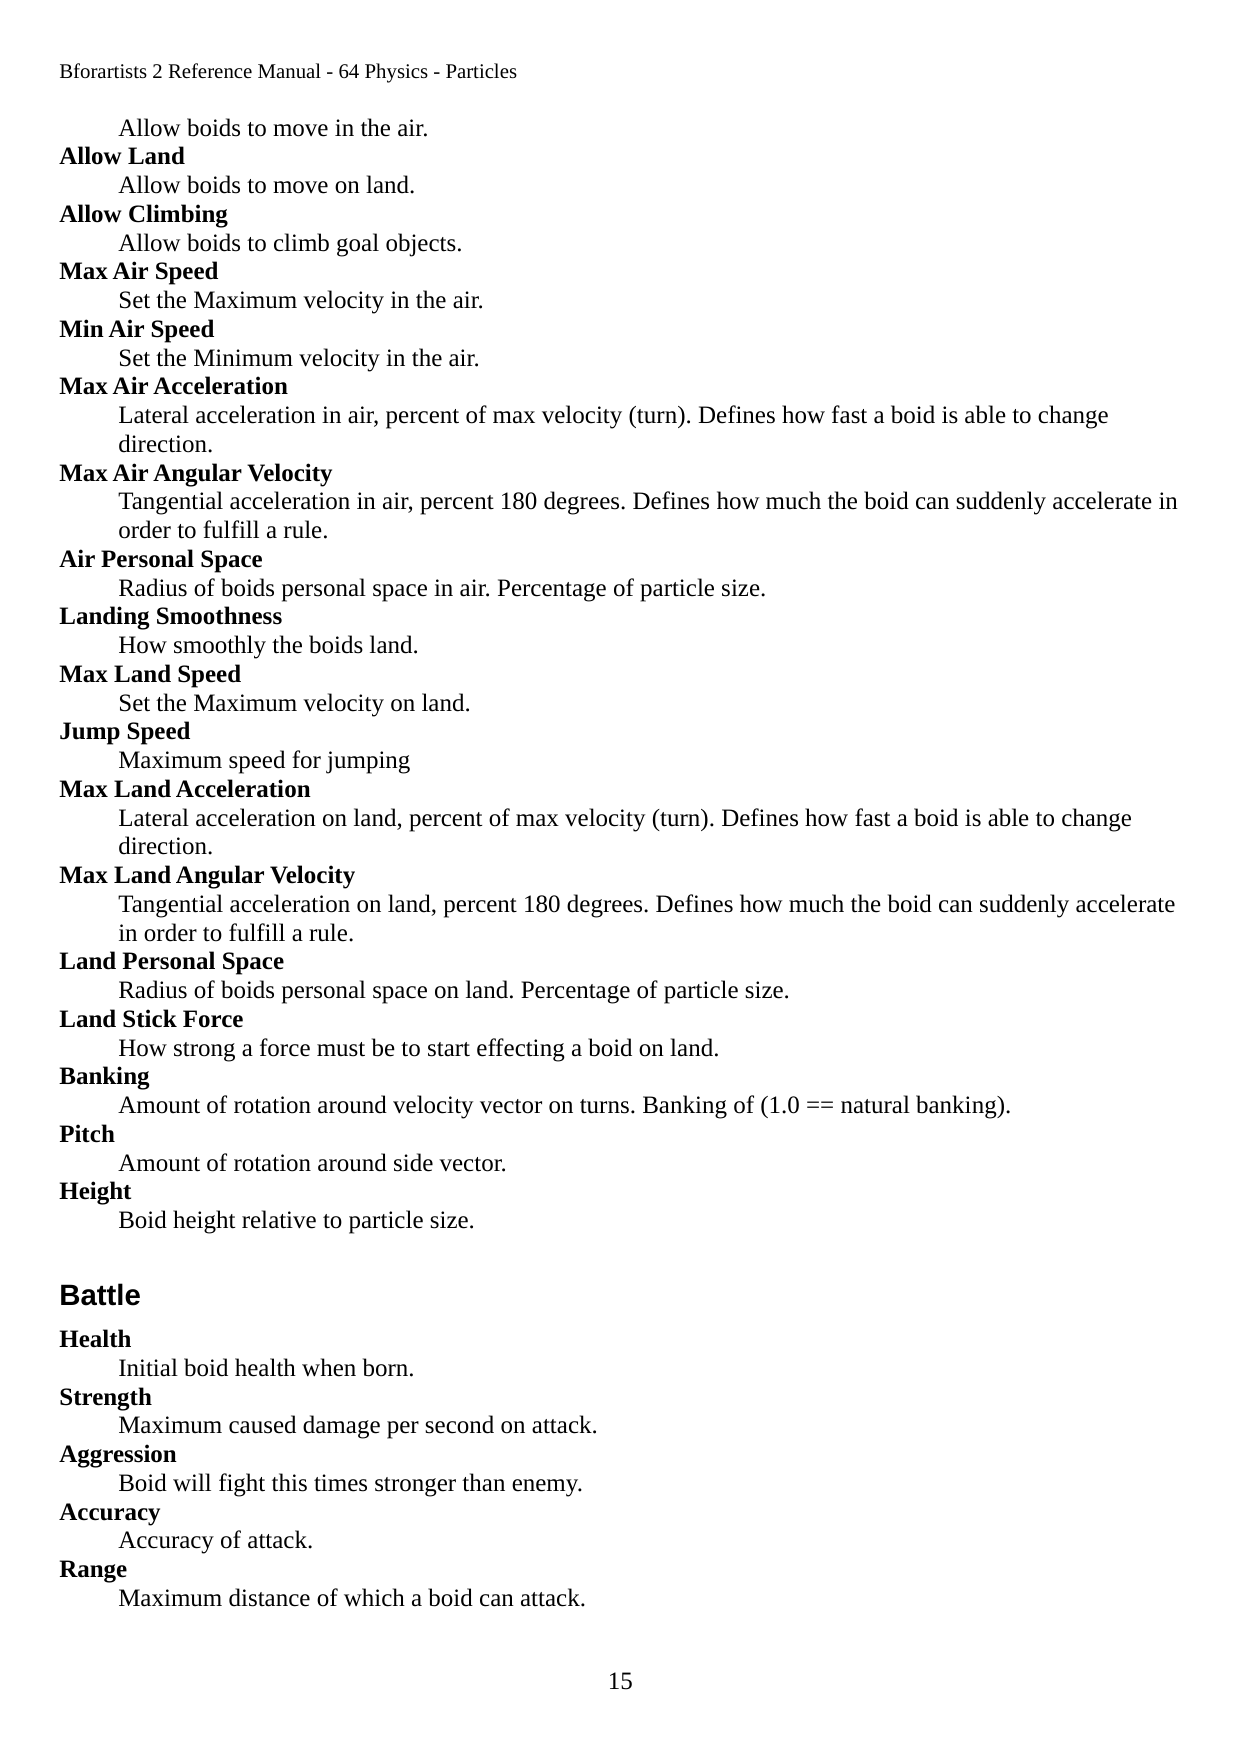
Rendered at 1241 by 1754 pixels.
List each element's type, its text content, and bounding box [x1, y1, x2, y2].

subtitle Allow Climbing [59, 199, 1181, 228]
list Amount of rotation around side vector. [118, 1148, 1181, 1176]
subtitle Height [59, 1176, 1181, 1205]
subtitle Land Stick Force [59, 1004, 1181, 1033]
subtitle Max Air Acceleration [59, 371, 1181, 400]
subtitle Landing Smoothness [59, 601, 1181, 630]
list Initial boid health when born. [118, 1353, 1181, 1382]
list Lateral acceleration on land, percent of max velocity (turn). Defines how fast a boid is able to change direction. [118, 803, 1181, 860]
subtitle Pitch [59, 1119, 1181, 1148]
list Maximum speed for jumping [118, 745, 1181, 774]
list Allow boids to move in the air. [118, 113, 1181, 141]
subtitle Max Land Speed [59, 659, 1181, 688]
list Amount of rotation around velocity vector on turns. Banking of (1.0 == natural banking). [118, 1090, 1181, 1119]
list Boid will fight this times stronger than enemy. [118, 1468, 1181, 1497]
list Maximum distance of which a boid can attack. [118, 1583, 1181, 1612]
subtitle Banking [59, 1061, 1181, 1090]
list How smoothly the boids land. [118, 630, 1181, 659]
subtitle Aggression [59, 1439, 1181, 1468]
list Set the Maximum velocity on land. [118, 688, 1181, 716]
list Tangential acceleration on land, percent 180 degrees. Defines how much the boid can suddenly accelerate in order to fulfill a rule. [118, 889, 1181, 946]
subtitle Strength [59, 1382, 1181, 1410]
subtitle Max Land Angular Velocity [59, 860, 1181, 889]
subtitle Accuracy [59, 1497, 1181, 1525]
list Lateral acceleration in air, percent of max velocity (turn). Defines how fast a boid is able to change direction. [118, 400, 1181, 458]
subtitle Max Air Angular Velocity [59, 458, 1181, 486]
subtitle Range [59, 1554, 1181, 1583]
list How strong a force must be to start effecting a boid on land. [118, 1033, 1181, 1061]
subtitle Land Personal Space [59, 946, 1181, 975]
subtitle Max Land Acceleration [59, 774, 1181, 803]
subtitle Health [59, 1324, 1181, 1353]
subtitle Jump Speed [59, 716, 1181, 745]
list Radius of boids personal space on land. Percentage of particle size. [118, 975, 1181, 1004]
subtitle Battle [59, 1278, 1181, 1312]
subtitle Air Personal Space [59, 544, 1181, 573]
list Boid height relative to particle size. [118, 1205, 1181, 1234]
list Accuracy of attack. [118, 1525, 1181, 1554]
list Set the Minimum velocity in the air. [118, 343, 1181, 371]
subtitle Max Air Speed [59, 256, 1181, 285]
list Allow boids to climb goal objects. [118, 228, 1181, 256]
list Tangential acceleration in air, percent 180 degrees. Defines how much the boid can suddenly accelerate in order to fulfill a rule. [118, 486, 1181, 544]
list Set the Maximum velocity in the air. [118, 285, 1181, 314]
list Radius of boids personal space in air. Percentage of particle size. [118, 573, 1181, 601]
subtitle Allow Land [59, 141, 1181, 170]
subtitle Min Air Speed [59, 314, 1181, 343]
list Allow boids to move on land. [118, 170, 1181, 199]
list Maximum caused damage per second on attack. [118, 1410, 1181, 1439]
